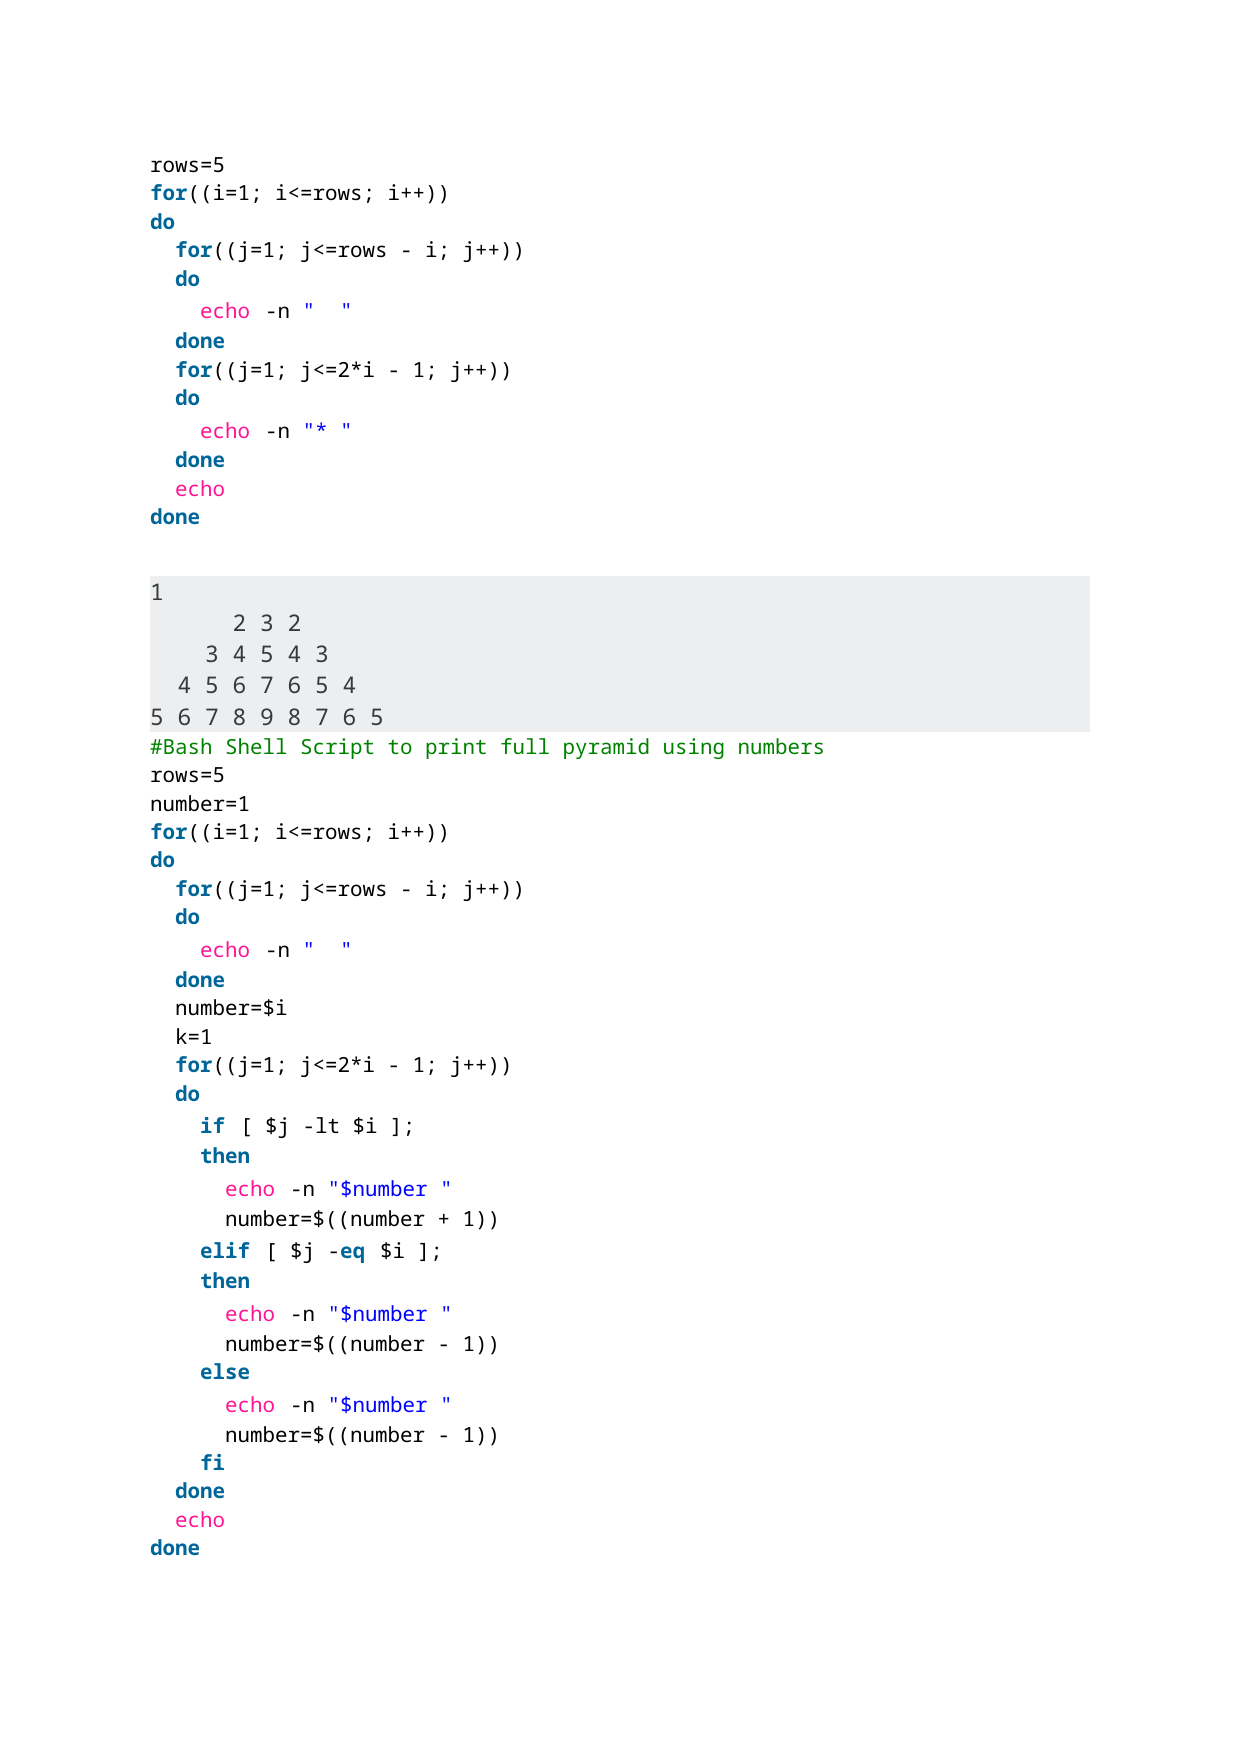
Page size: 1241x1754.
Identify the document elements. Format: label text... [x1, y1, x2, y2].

text 2 3 2 [150, 607, 1090, 638]
text 4 5 6 7 6 5 4 [150, 669, 1090, 701]
text 1 [150, 576, 1090, 607]
text 5 6 7 8 9 8 7 6 5 [150, 701, 1090, 732]
text 3 4 5 4 3 [150, 638, 1090, 669]
